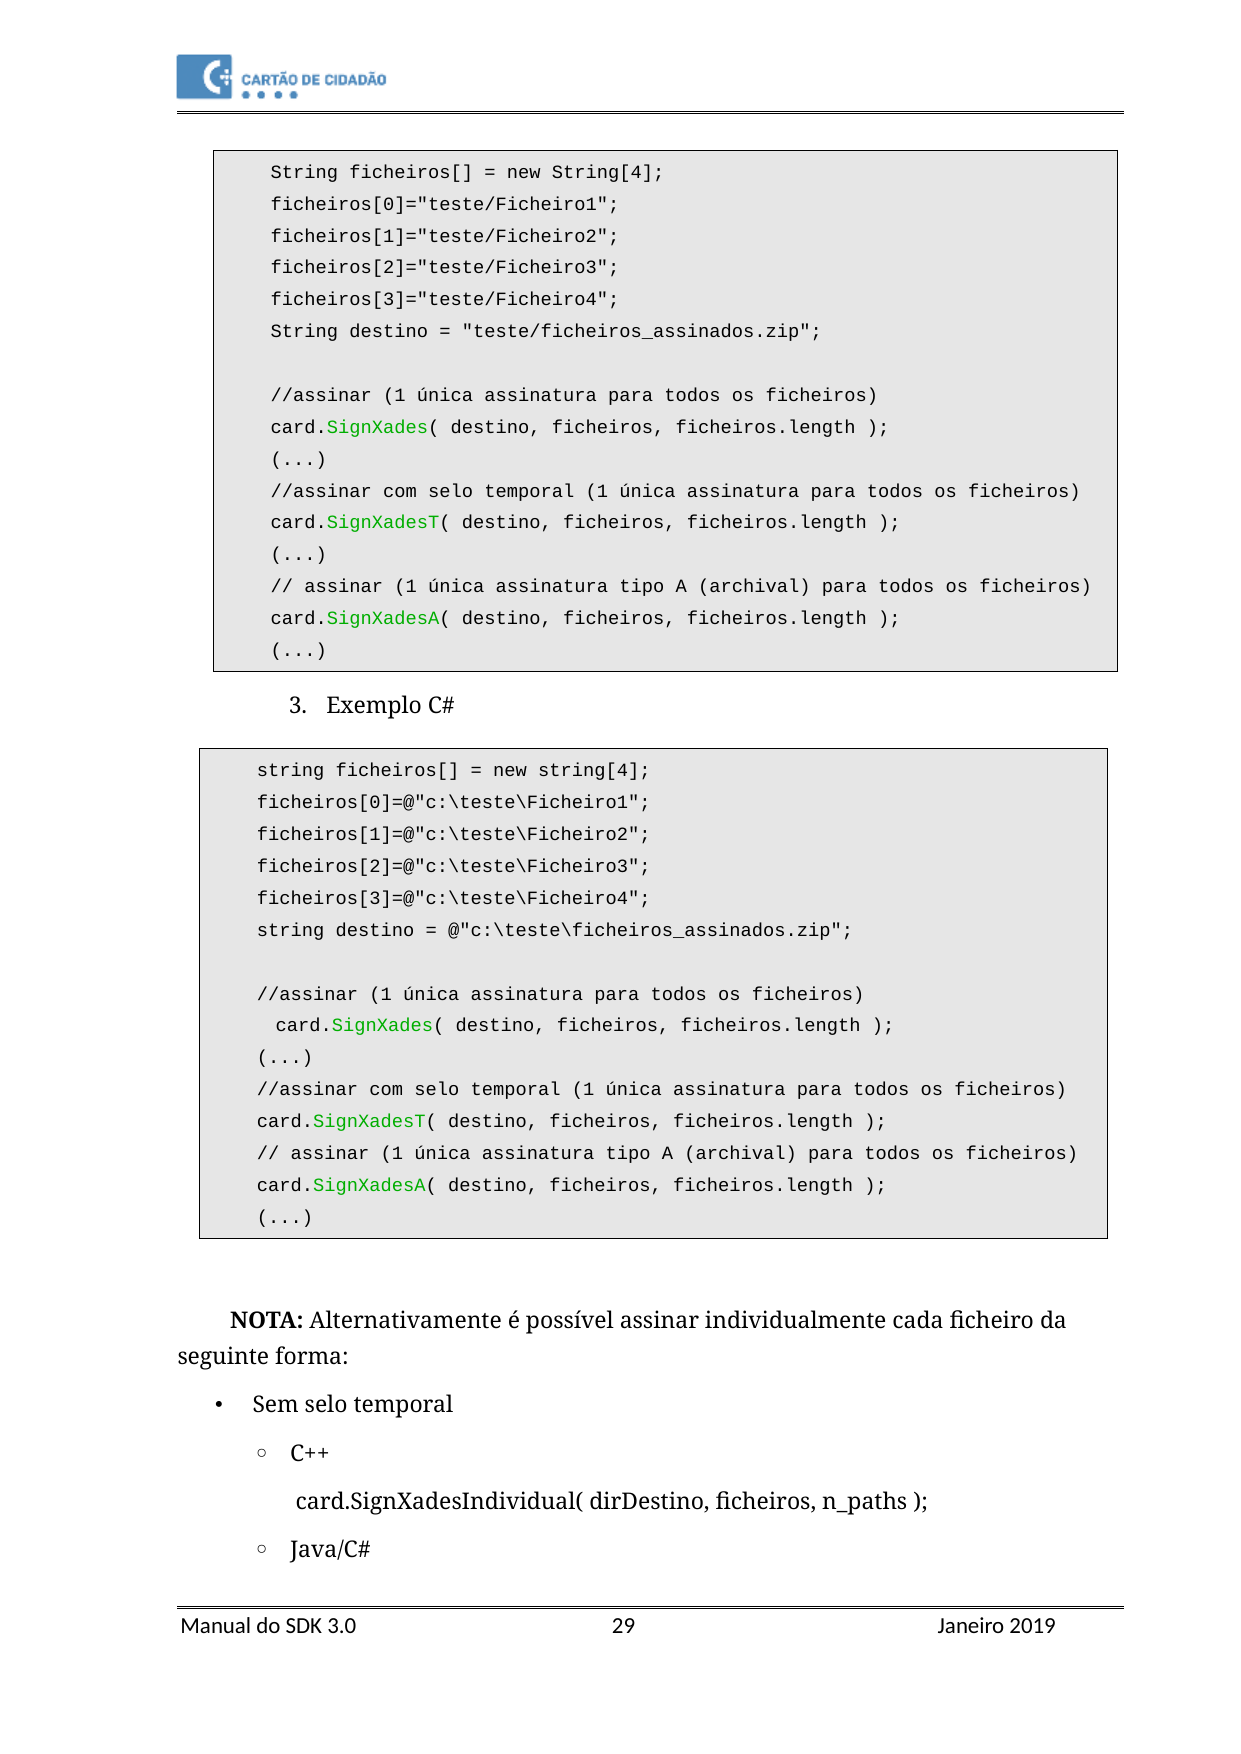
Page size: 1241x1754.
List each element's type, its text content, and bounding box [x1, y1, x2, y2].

text card.SignXadesIndividual( dirDestino, ficheiros, n_paths ); [177, 1485, 1124, 1516]
list card.SignXadesA( destino, ficheiros, ficheiros.length ); [214, 609, 1117, 630]
list ficheiros[3]="teste/Ficheiro4"; [214, 290, 1117, 311]
list // assinar (1 única assinatura tipo A (archival) para todos os ficheiros) [214, 577, 1117, 598]
list //assinar com selo temporal (1 única assinatura para todos os ficheiros) [214, 481, 1117, 503]
picture [174, 49, 428, 106]
text //assinar com selo temporal (1 única assinatura para todos os ficheiros) [200, 1080, 1107, 1101]
text // assinar (1 única assinatura tipo A (archival) para todos os ficheiros) [200, 1144, 1107, 1165]
text card.SignXadesA( destino, ficheiros, ficheiros.length ); [200, 1176, 1107, 1197]
text (...) [200, 1207, 1107, 1229]
text card.SignXadesT( destino, ficheiros, ficheiros.length ); [200, 1112, 1107, 1133]
text ficheiros[1]=@"c:\teste\Ficheiro2"; [200, 825, 1107, 846]
list Sem selo temporal [215, 1388, 1124, 1419]
text ficheiros[0]=@"c:\teste\Ficheiro1"; [200, 793, 1107, 814]
list Exemplo C# [288, 148, 1124, 720]
list Java/C# [252, 1533, 1124, 1564]
list (...) [214, 641, 1117, 662]
list ficheiros[1]="teste/Ficheiro2"; [214, 226, 1117, 248]
list //assinar (1 única assinatura para todos os ficheiros) [214, 386, 1117, 407]
list card.SignXadesT( destino, ficheiros, ficheiros.length ); [214, 513, 1117, 534]
text card.SignXades( destino, ficheiros, ficheiros.length ); [200, 1016, 1107, 1037]
text ficheiros[2]=@"c:\teste\Ficheiro3"; [200, 857, 1107, 878]
list C++ [252, 1436, 1124, 1468]
list String ficheiros[] = new String[4]; [214, 163, 1117, 184]
text //assinar (1 única assinatura para todos os ficheiros) [200, 984, 1107, 1006]
list String destino = "teste/ficheiros_assinados.zip"; [214, 322, 1117, 343]
list ficheiros[2]="teste/Ficheiro3"; [214, 258, 1117, 279]
list ficheiros[0]="teste/Ficheiro1"; [214, 194, 1117, 216]
list (...) [214, 545, 1117, 566]
text (...) [200, 1048, 1107, 1069]
text NOTA: Alternativamente é possível assinar individualmente cada ficheiro da seguinte forma: [177, 1304, 1124, 1371]
text ficheiros[3]=@"c:\teste\Ficheiro4"; [200, 889, 1107, 910]
text string destino = @"c:\teste\ficheiros_assinados.zip"; [200, 921, 1107, 942]
list card.SignXades( destino, ficheiros, ficheiros.length ); [214, 418, 1117, 439]
list (...) [214, 449, 1117, 471]
text string ficheiros[] = new string[4]; [200, 761, 1107, 782]
